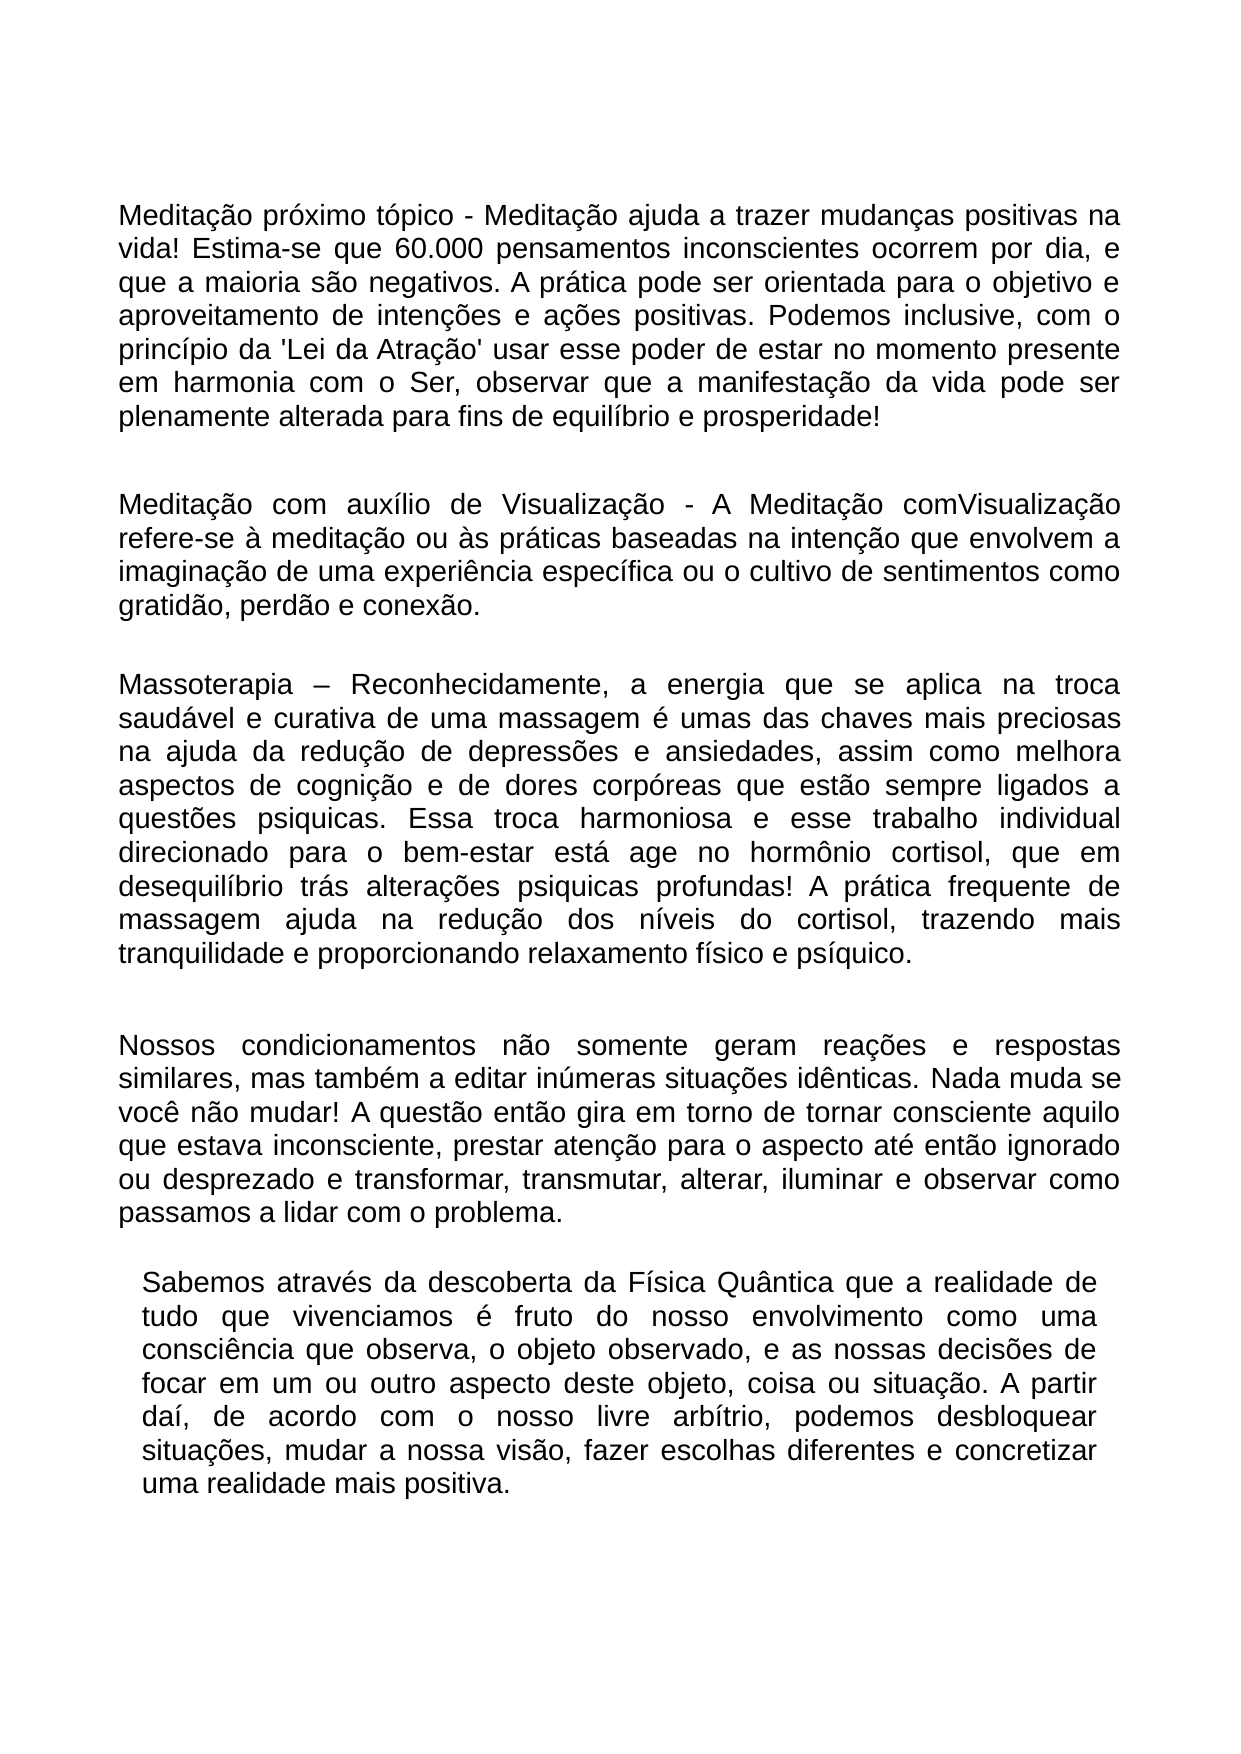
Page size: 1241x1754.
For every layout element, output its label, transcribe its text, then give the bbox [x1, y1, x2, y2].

text Sabemos através da descoberta da Física Quântica que a realidade de tudo que vivenciamos é fruto do nosso envolvimento como uma consciência que observa, o objeto observado, e as nossas decisões de focar em um ou outro aspecto deste objeto, coisa ou situação. A partir daí, de acordo com o nosso livre arbítrio, podemos desbloquear situações, mudar a nossa visão, fazer escolhas diferentes e concretizar uma realidade mais positiva. [142, 1265, 1099, 1500]
text Massoterapia – Reconhecidamente, a energia que se aplica na troca saudável e curativa de uma massagem é umas das chaves mais preciosas na ajuda da redução de depressões e ansiedades, assim como melhora aspectos de cognição e de dores corpóreas que estão sempre ligados a questões psiquicas. Essa troca harmoniosa e esse trabalho individual direcionado para o bem-estar está age no hormônio cortisol, que em desequilíbrio trás alterações psiquicas profundas! A prática frequente de massagem ajuda na redução dos níveis do cortisol, trazendo mais tranquilidade e proporcionando relaxamento físico e psíquico. [118, 634, 1122, 969]
text Meditação com auxílio de Visualização - A Meditação comVisualização refere-se à meditação ou às práticas baseadas na intenção que envolvem a imaginação de uma experiência específica ou o cultivo de sentimentos como gratidão, perdão e conexão. [118, 487, 1122, 621]
text Nossos condicionamentos não somente geram reações e respostas similares, mas também a editar inúmeras situações idênticas. Nada muda se você não mudar! A questão então gira em torno de tornar consciente aquilo que estava inconsciente, prestar atenção para o aspecto até então ignorado ou desprezado e transformar, transmutar, alterar, iluminar e observar como passamos a lidar com o problema. [118, 1028, 1122, 1229]
text Meditação próximo tópico - Meditação ajuda a trazer mudanças positivas na vida! Estima-se que 60.000 pensamentos inconscientes ocorrem por dia, e que a maioria são negativos. A prática pode ser orientada para o objetivo e aproveitamento de intenções e ações positivas. Podemos inclusive, com o princípio da 'Lei da Atração' usar esse poder de estar no momento presente em harmonia com o Ser, observar que a manifestação da vida pode ser plenamente alterada para fins de equilíbrio e prosperidade! [118, 198, 1122, 432]
